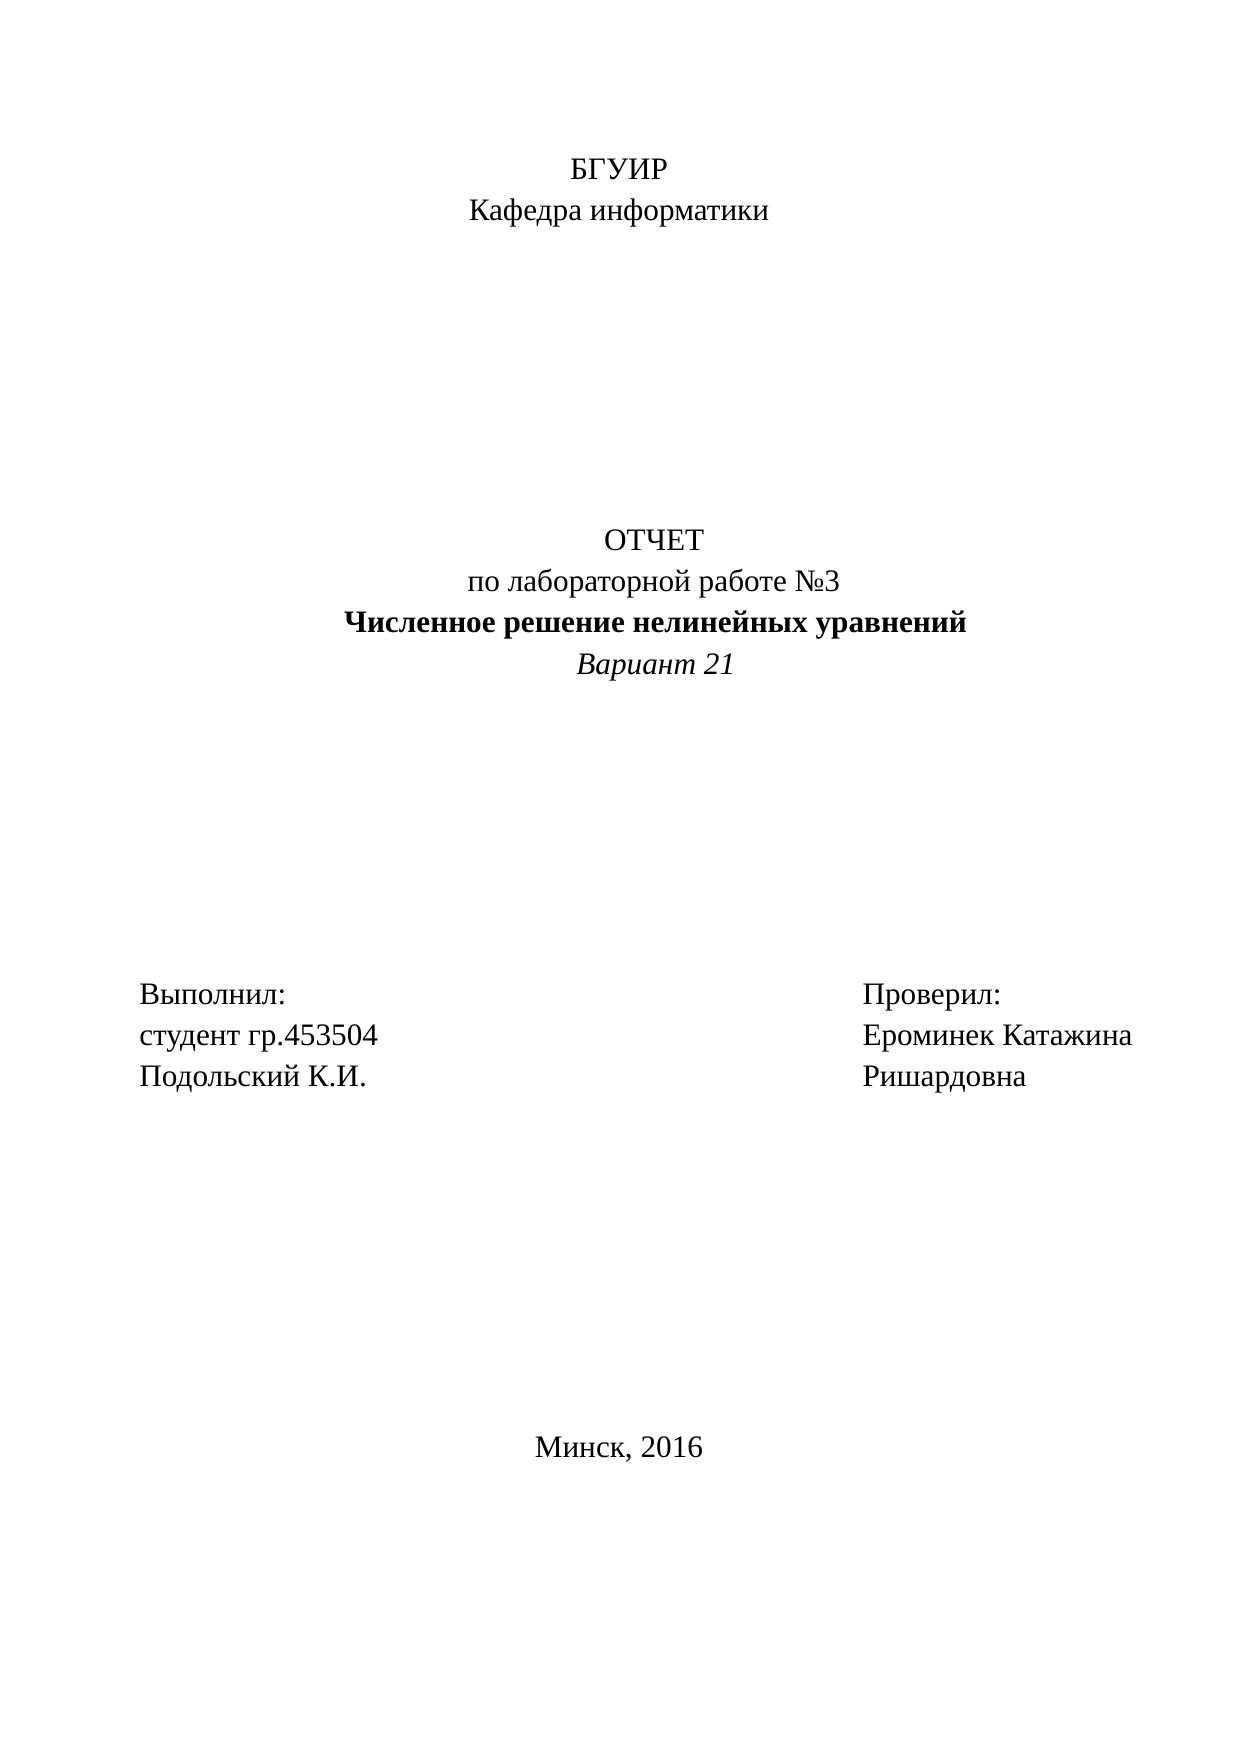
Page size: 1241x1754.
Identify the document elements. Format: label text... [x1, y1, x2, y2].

text Кафедра информатики [66, 191, 1172, 227]
text Минск, 2016 [66, 1429, 1172, 1465]
text по лабораторной работе №3 [66, 562, 1172, 598]
text Вариант 21 [66, 645, 1172, 681]
text Численное решение нелинейных уравнений [66, 604, 1172, 640]
text студент гр.453504 Ероминек Катажина [66, 1016, 1172, 1052]
text Подольский К.И. Ришардовна [66, 1057, 1172, 1093]
text ОТЧЕТ [66, 521, 1172, 557]
text Выполнил: Проверил: [66, 975, 1172, 1011]
text БГУИР [66, 150, 1172, 186]
